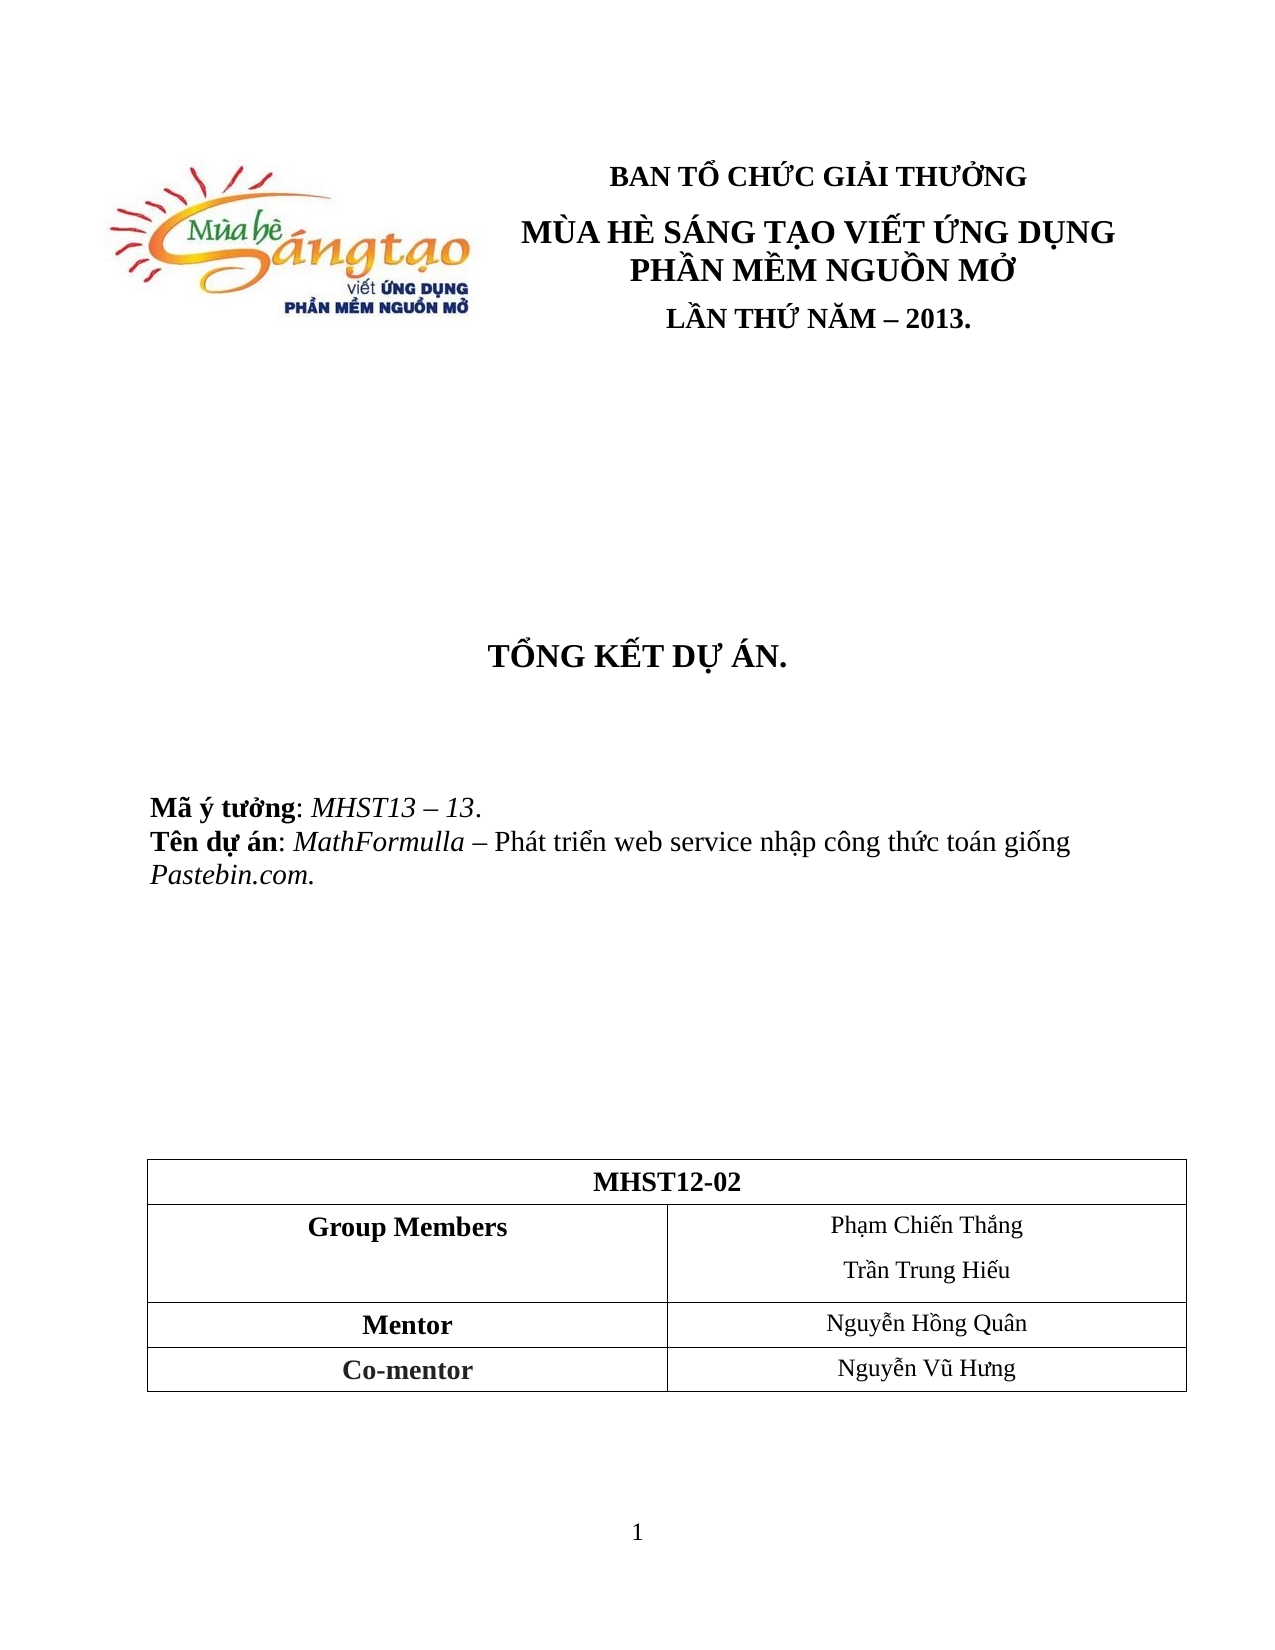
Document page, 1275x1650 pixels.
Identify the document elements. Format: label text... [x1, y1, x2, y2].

table_cell Mentor [148, 1303, 667, 1347]
table_cell Nguyễn Hồng Quân [668, 1303, 1186, 1347]
table_header [93, 150, 485, 579]
picture [103, 150, 486, 341]
table_header BAN TỔ CHỨC GIẢI THƯỞNG MÙA HÈ SÁNG TẠO VIẾT ỨNG DỤNG PHẦN MỀM NGUỒN MỞ LẦN THỨ NĂM – 2013. [485, 150, 1152, 579]
table_cell Co-mentor [148, 1348, 667, 1391]
text TỔNG KẾT DỰ ÁN. [150, 637, 1125, 675]
text Mã ý tưởng: MHST13 – 13. [150, 790, 1125, 824]
table_cell Group Members [148, 1205, 667, 1302]
table_header MHST12-02 [148, 1160, 1186, 1203]
table_cell Nguyễn Vũ Hưng [668, 1348, 1186, 1391]
table_cell Phạm Chiến Thắng Trần Trung Hiếu [668, 1205, 1186, 1302]
text Tên dự án: MathFormulla – Phát triển web service nhập công thức toán giống Pastebin.com. [150, 824, 1125, 891]
